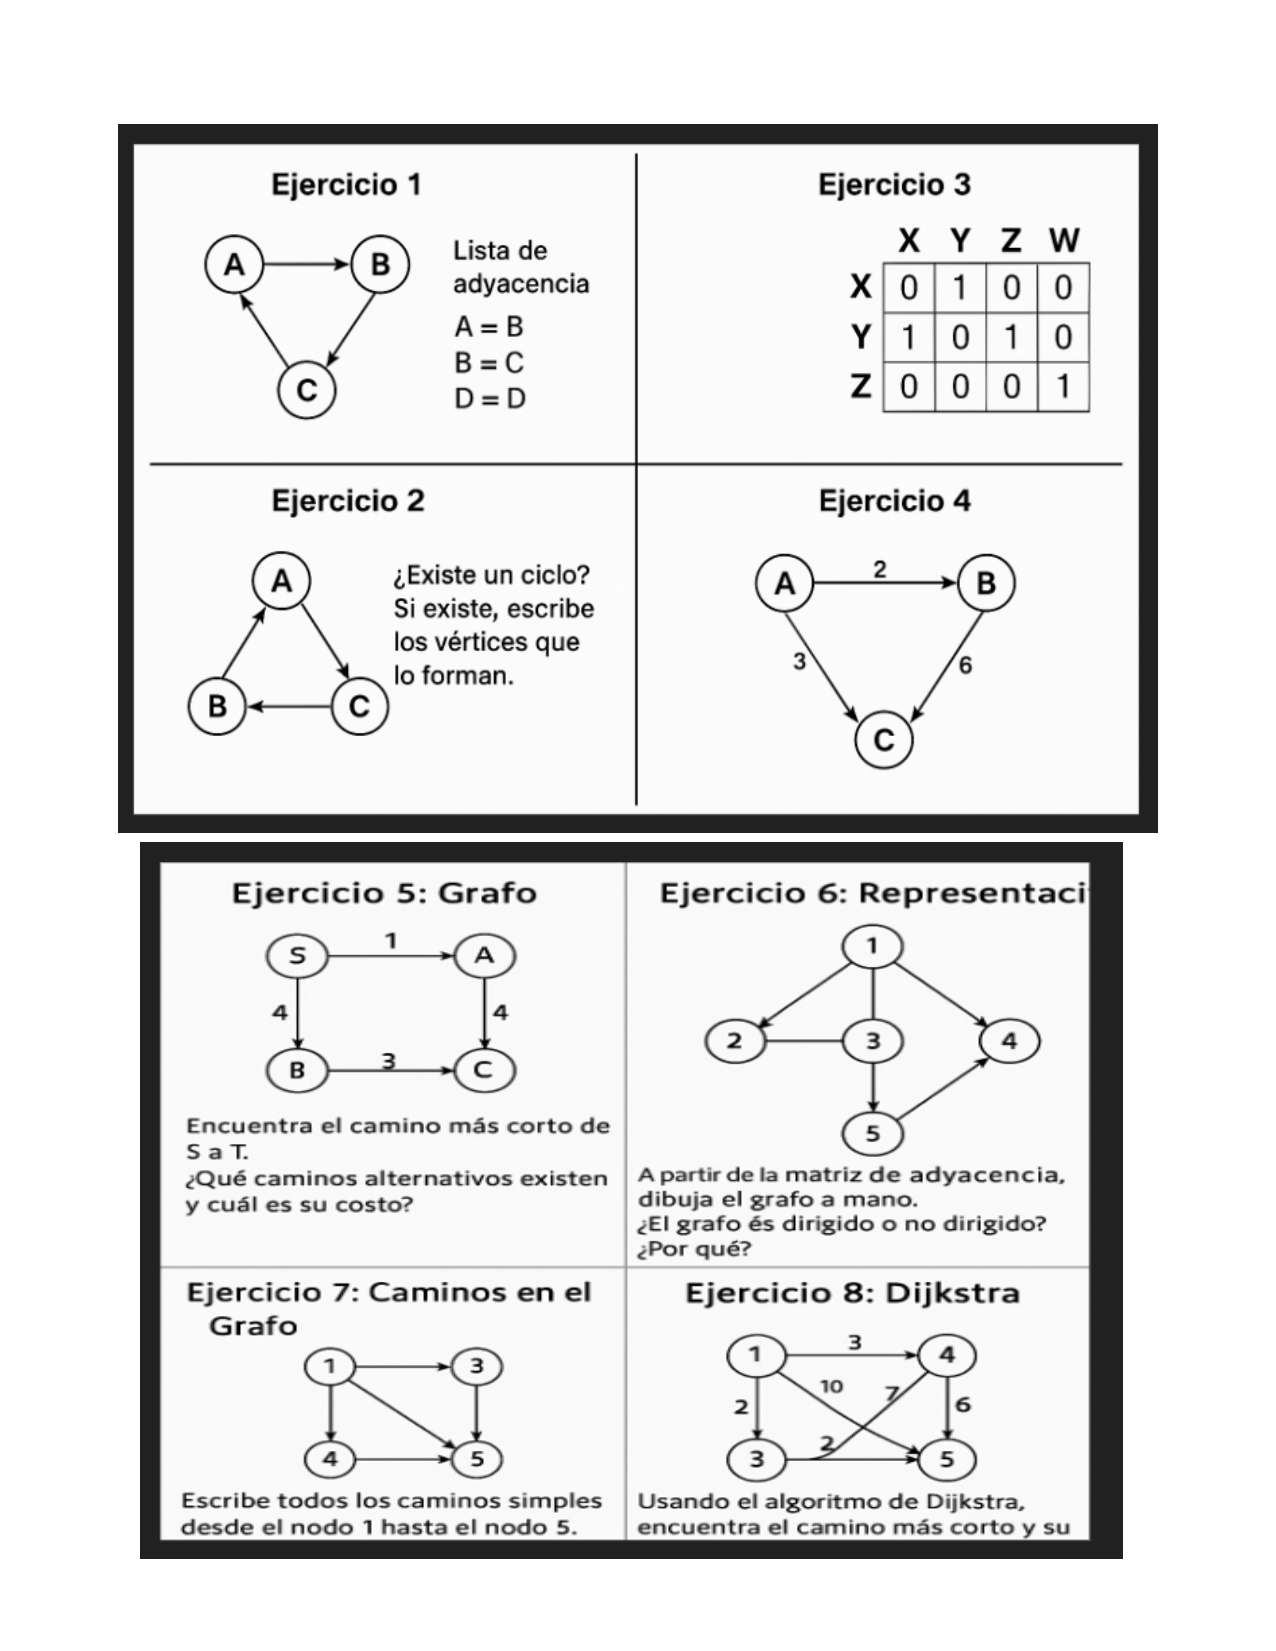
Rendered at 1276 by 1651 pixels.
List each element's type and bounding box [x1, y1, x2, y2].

picture [118, 124, 1158, 833]
picture [140, 842, 1123, 1559]
